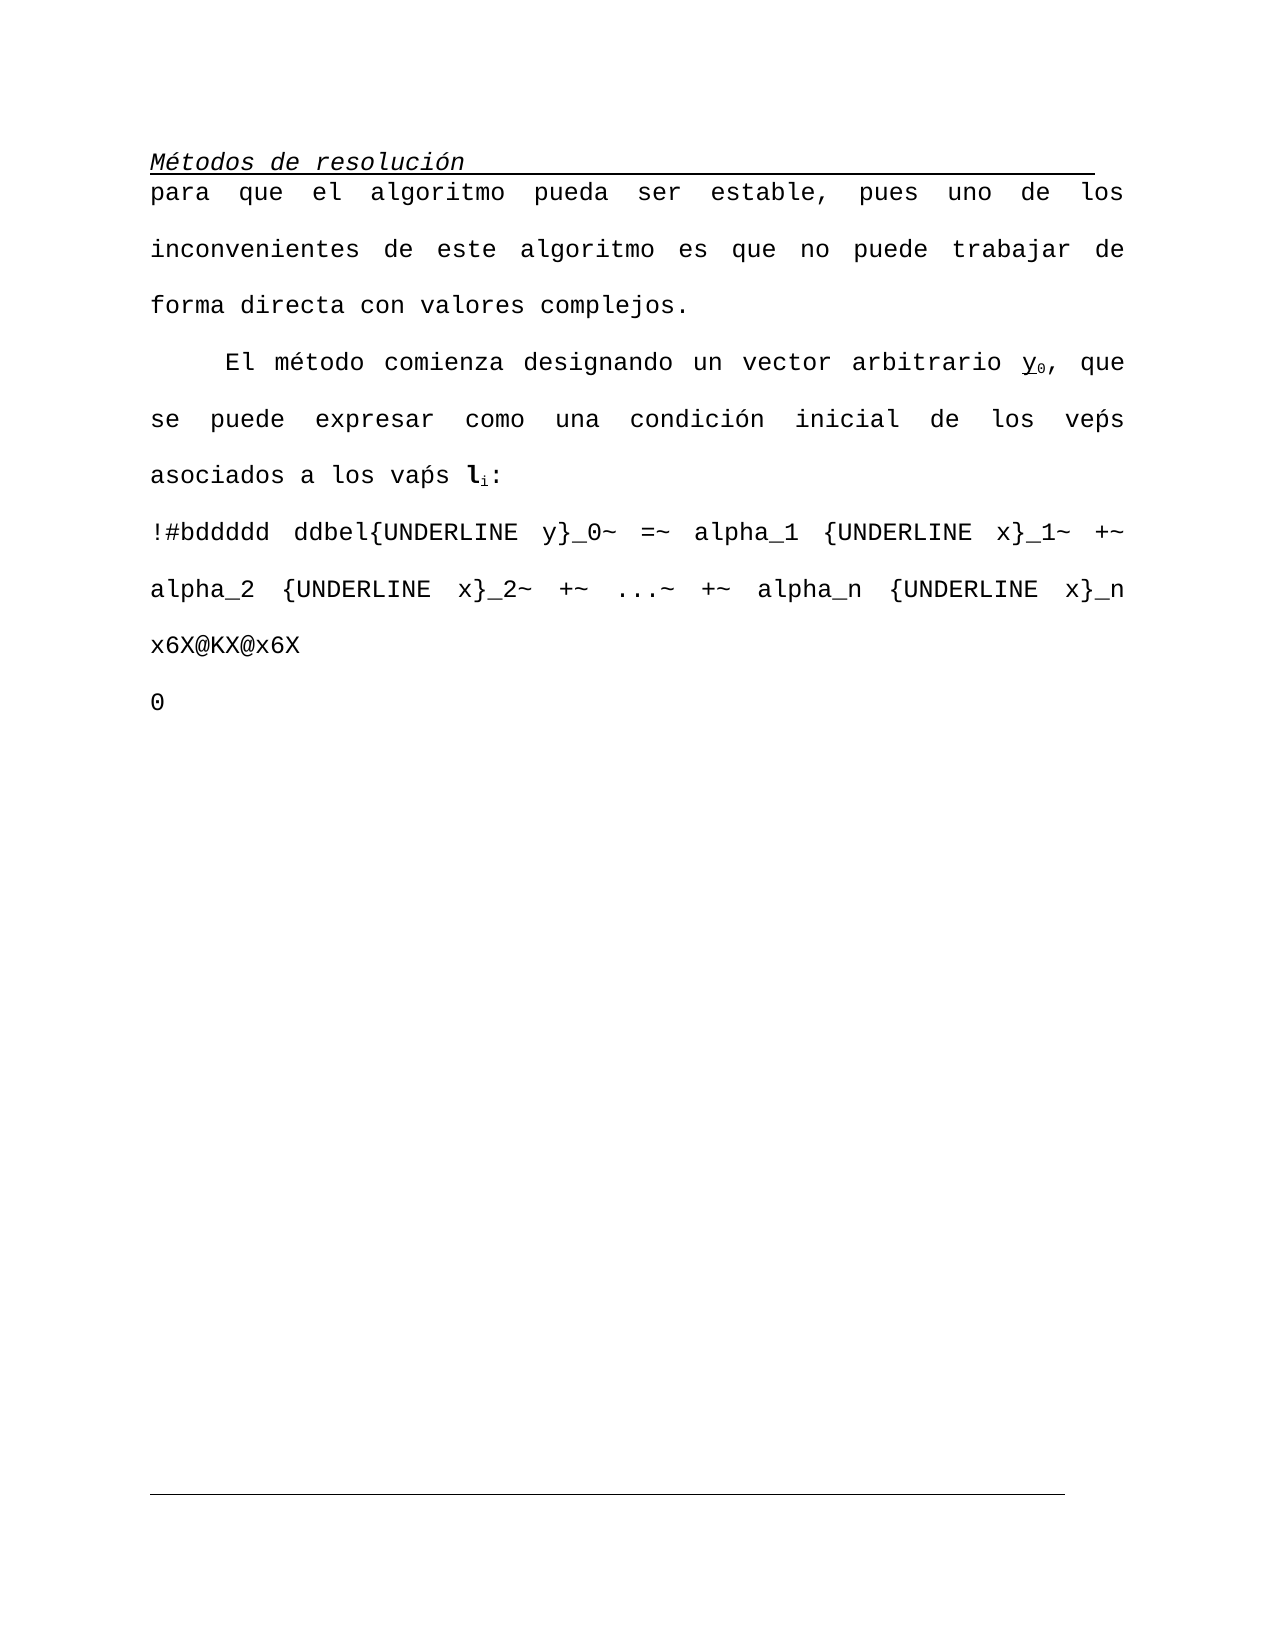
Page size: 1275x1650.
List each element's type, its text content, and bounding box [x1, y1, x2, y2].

text El método comienza designando un vector arbitrario y0, que se puede expresar como una condición inicial de los veṕs asociados a los vaṕs li: [150, 349, 1125, 491]
text !#bddddd ddbel{UNDERLINE y}_0~ =~ alpha_1 {UNDERLINE x}_1~ +~ alpha_2 {UNDERLINE x}_2~ +~ ...~ +~ alpha_n {UNDERLINE x}_n x6X@KX@x6X 0 [150, 519, 1125, 718]
text para que el algoritmo pueda ser estable, pues uno de los inconvenientes de este algoritmo es que no puede trabajar de forma directa con valores complejos. [150, 179, 1125, 321]
